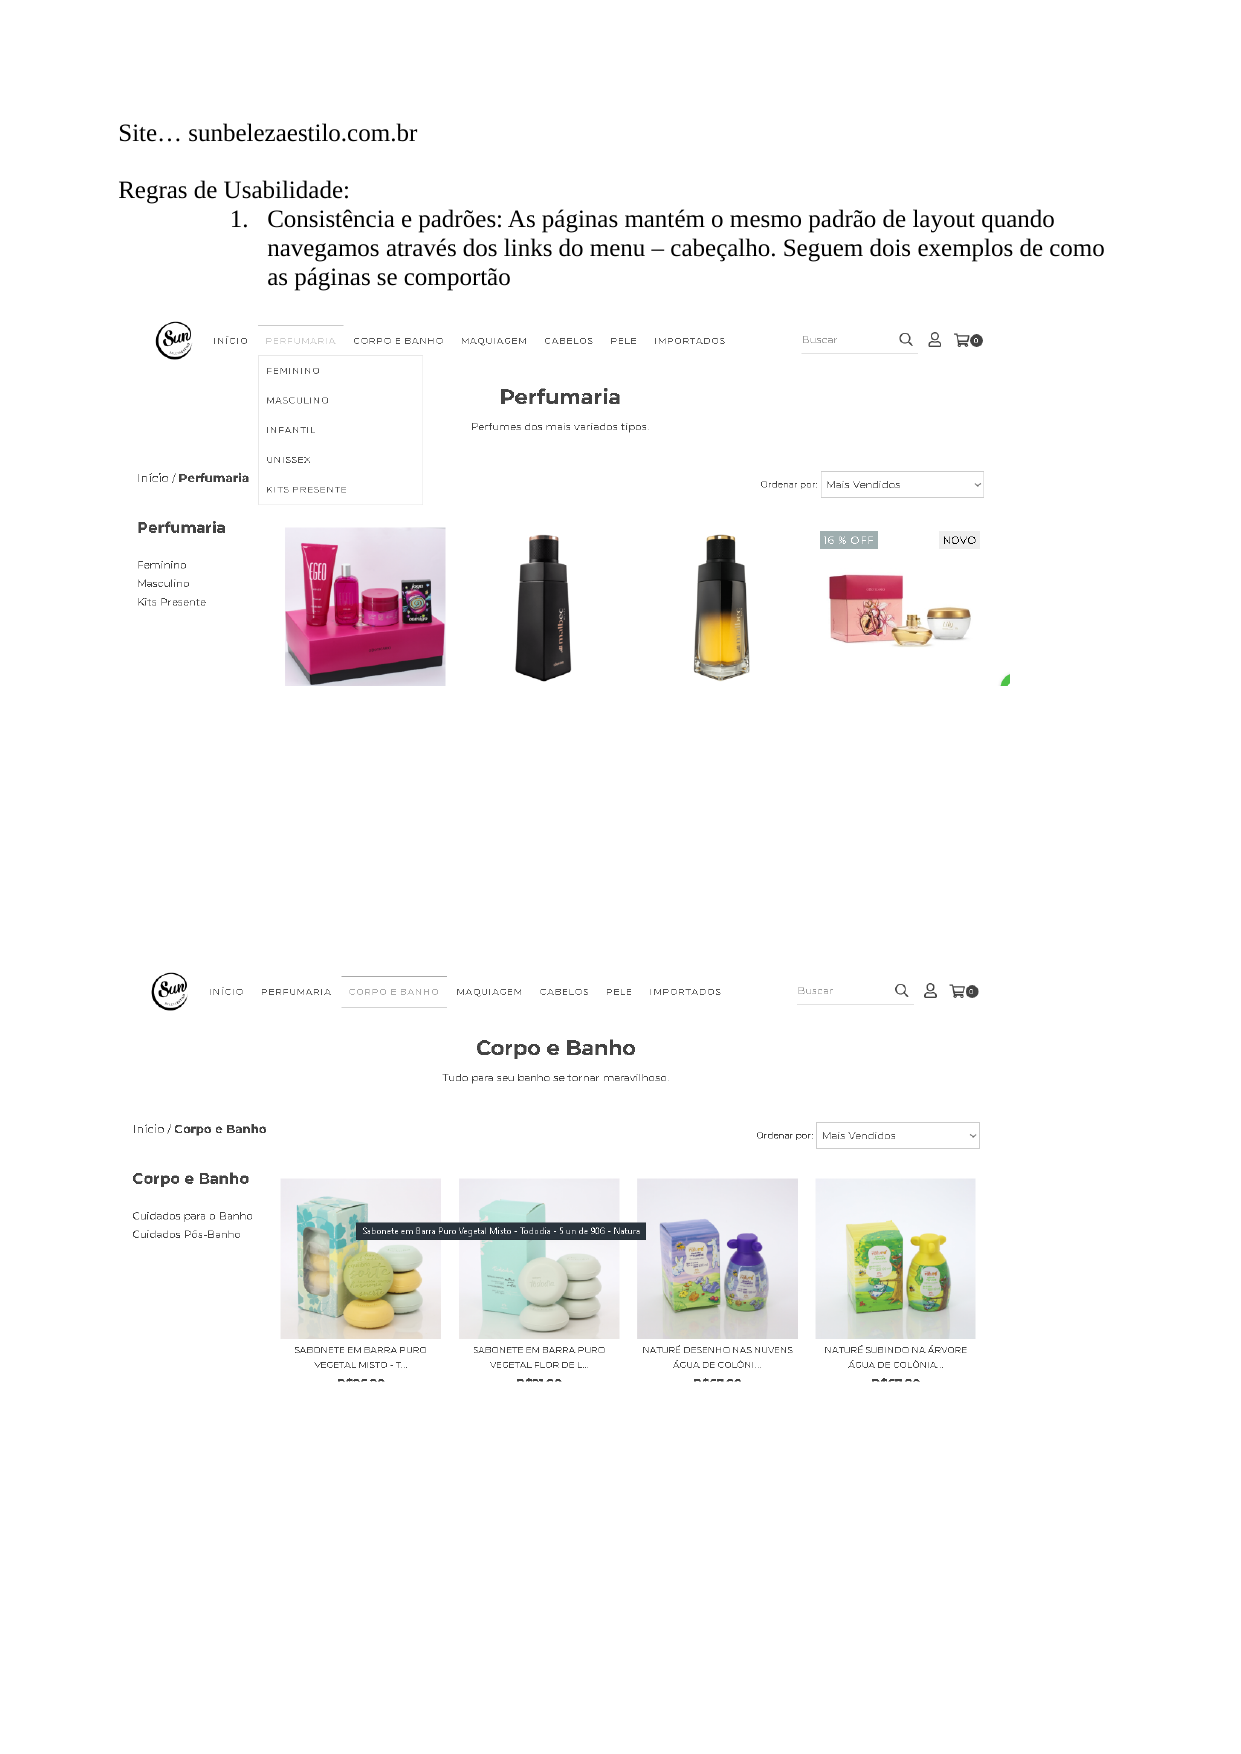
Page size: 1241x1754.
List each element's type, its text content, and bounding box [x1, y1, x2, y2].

text Regras de Usabilidade: [118, 176, 1122, 204]
list Consistência e padrões: As páginas mantém o mesmo padrão de layout quando navegamos através dos links do menu – cabeçalho. Seguem dois exemplos de como as páginas se comportão [229, 204, 1122, 291]
picture [118, 319, 1123, 942]
picture [118, 970, 1123, 1593]
text Site… sunbelezaestilo.com.br [118, 118, 1122, 147]
